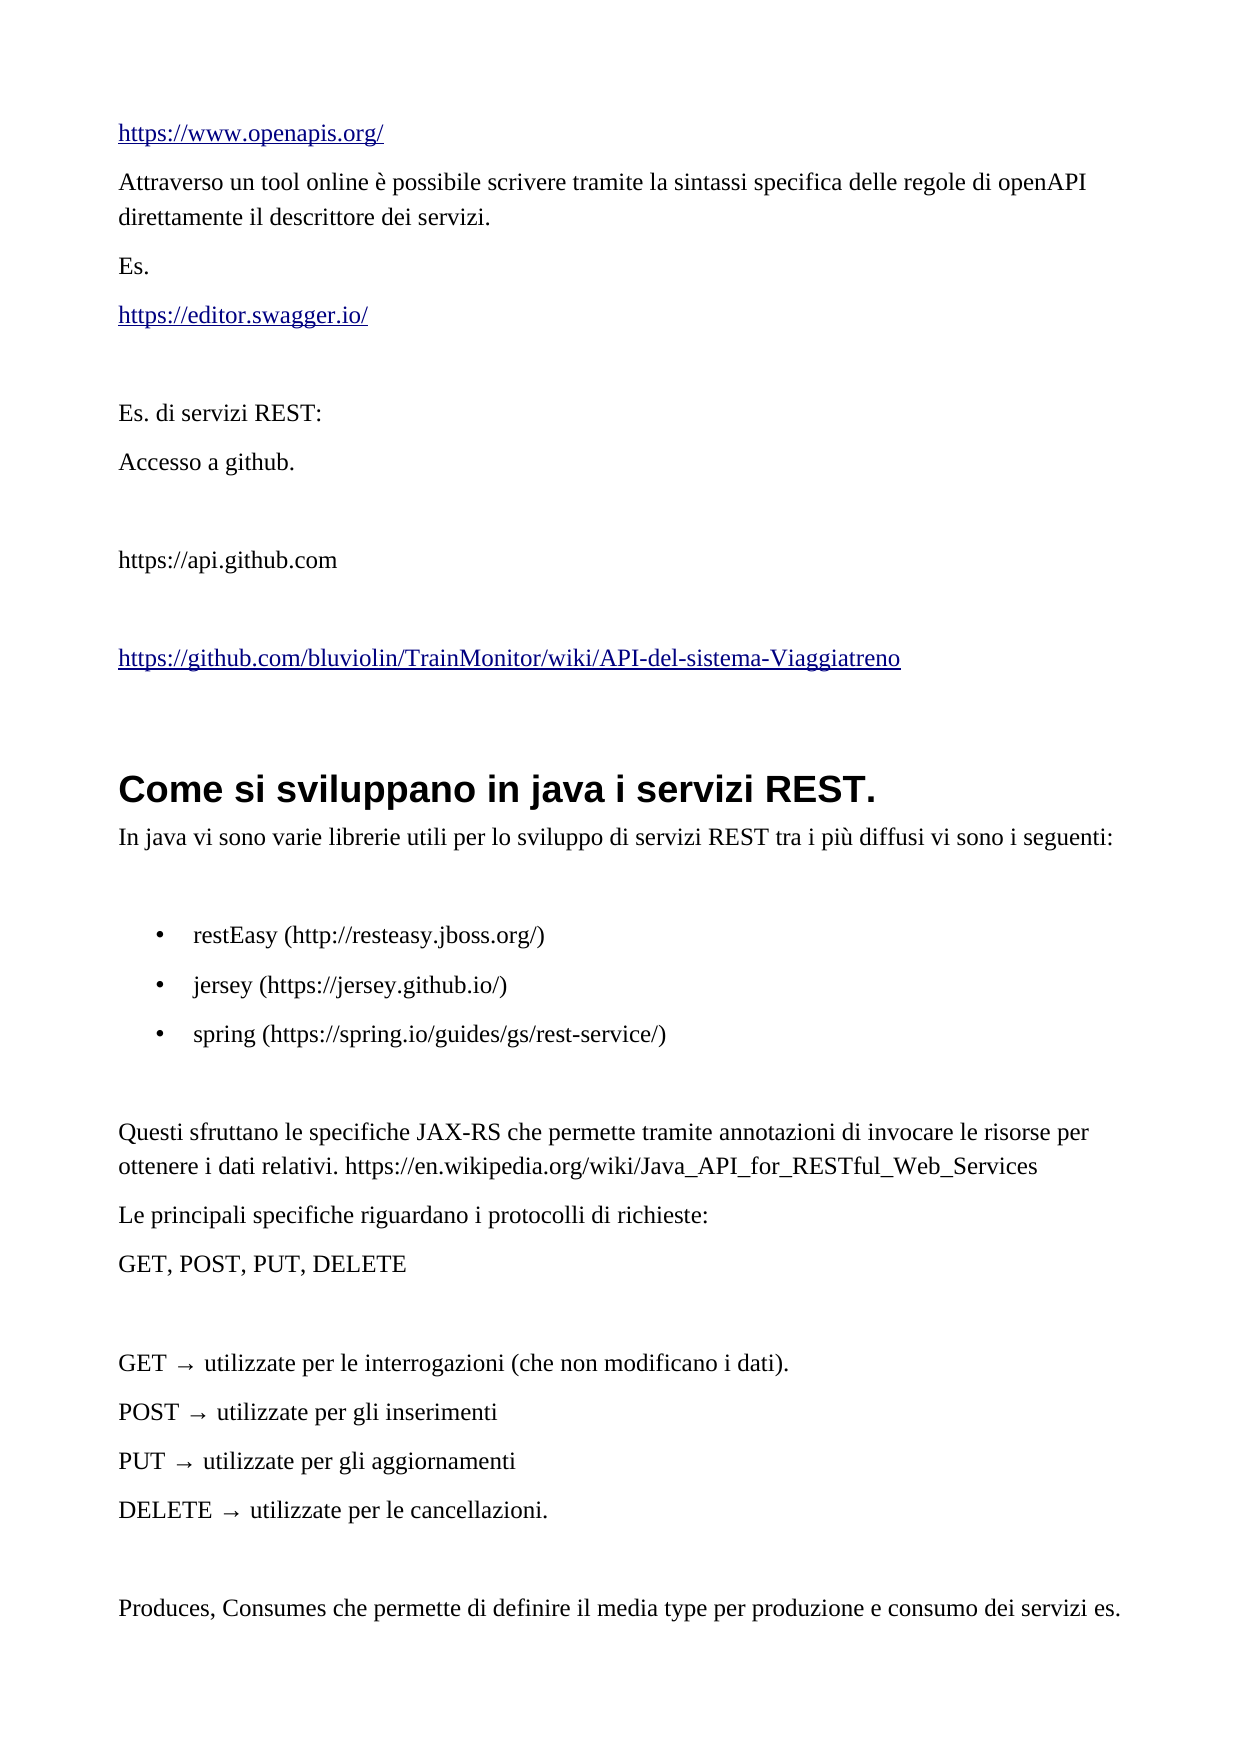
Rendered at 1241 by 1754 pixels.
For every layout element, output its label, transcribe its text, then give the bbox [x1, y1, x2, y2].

text Attraverso un tool online è possibile scrivere tramite la sintassi specifica delle regole di openAPI direttamente il descrittore dei servizi. [118, 167, 1122, 230]
text GET, POST, PUT, DELETE [118, 1249, 1122, 1278]
text In java vi sono varie librerie utili per lo sviluppo di servizi REST tra i più diffusi vi sono i seguenti: [118, 822, 1122, 851]
text https://github.com/bluviolin/TrainMonitor/wiki/API-del-sistema-Viaggiatreno [118, 643, 1122, 672]
text POST → utilizzate per gli inserimenti [118, 1397, 1122, 1425]
text https://editor.swagger.io/ [118, 300, 1122, 328]
text DELETE → utilizzate per le cancellazioni. [118, 1495, 1122, 1523]
text Es. di servizi REST: [118, 398, 1122, 427]
text PUT → utilizzate per gli aggiornamenti [118, 1446, 1122, 1474]
text Questi sfruttano le specifiche JAX-RS che permette tramite annotazioni di invocare le risorse per ottenere i dati relativi. https://en.wikipedia.org/wiki/Java_API_for_RESTful_Web_Services [118, 1117, 1122, 1180]
text Le principali specifiche riguardano i protocolli di richieste: [118, 1200, 1122, 1229]
text https://www.openapis.org/ [118, 118, 1122, 147]
text GET → utilizzate per le interrogazioni (che non modificano i dati). [118, 1348, 1122, 1376]
text Accesso a github. [118, 447, 1122, 476]
list spring (https://spring.io/guides/gs/rest-service/) [156, 1019, 1122, 1047]
text https://api.github.com [118, 545, 1122, 574]
list jersey (https://jersey.github.io/) [156, 970, 1122, 998]
list restEasy (http://resteasy.jboss.org/) [156, 921, 1122, 949]
text Es. [118, 251, 1122, 279]
text Produces, Consumes che permette di definire il media type per produzione e consumo dei servizi es. [118, 1593, 1122, 1622]
subtitle Come si sviluppano in java i servizi REST. [118, 766, 1122, 810]
